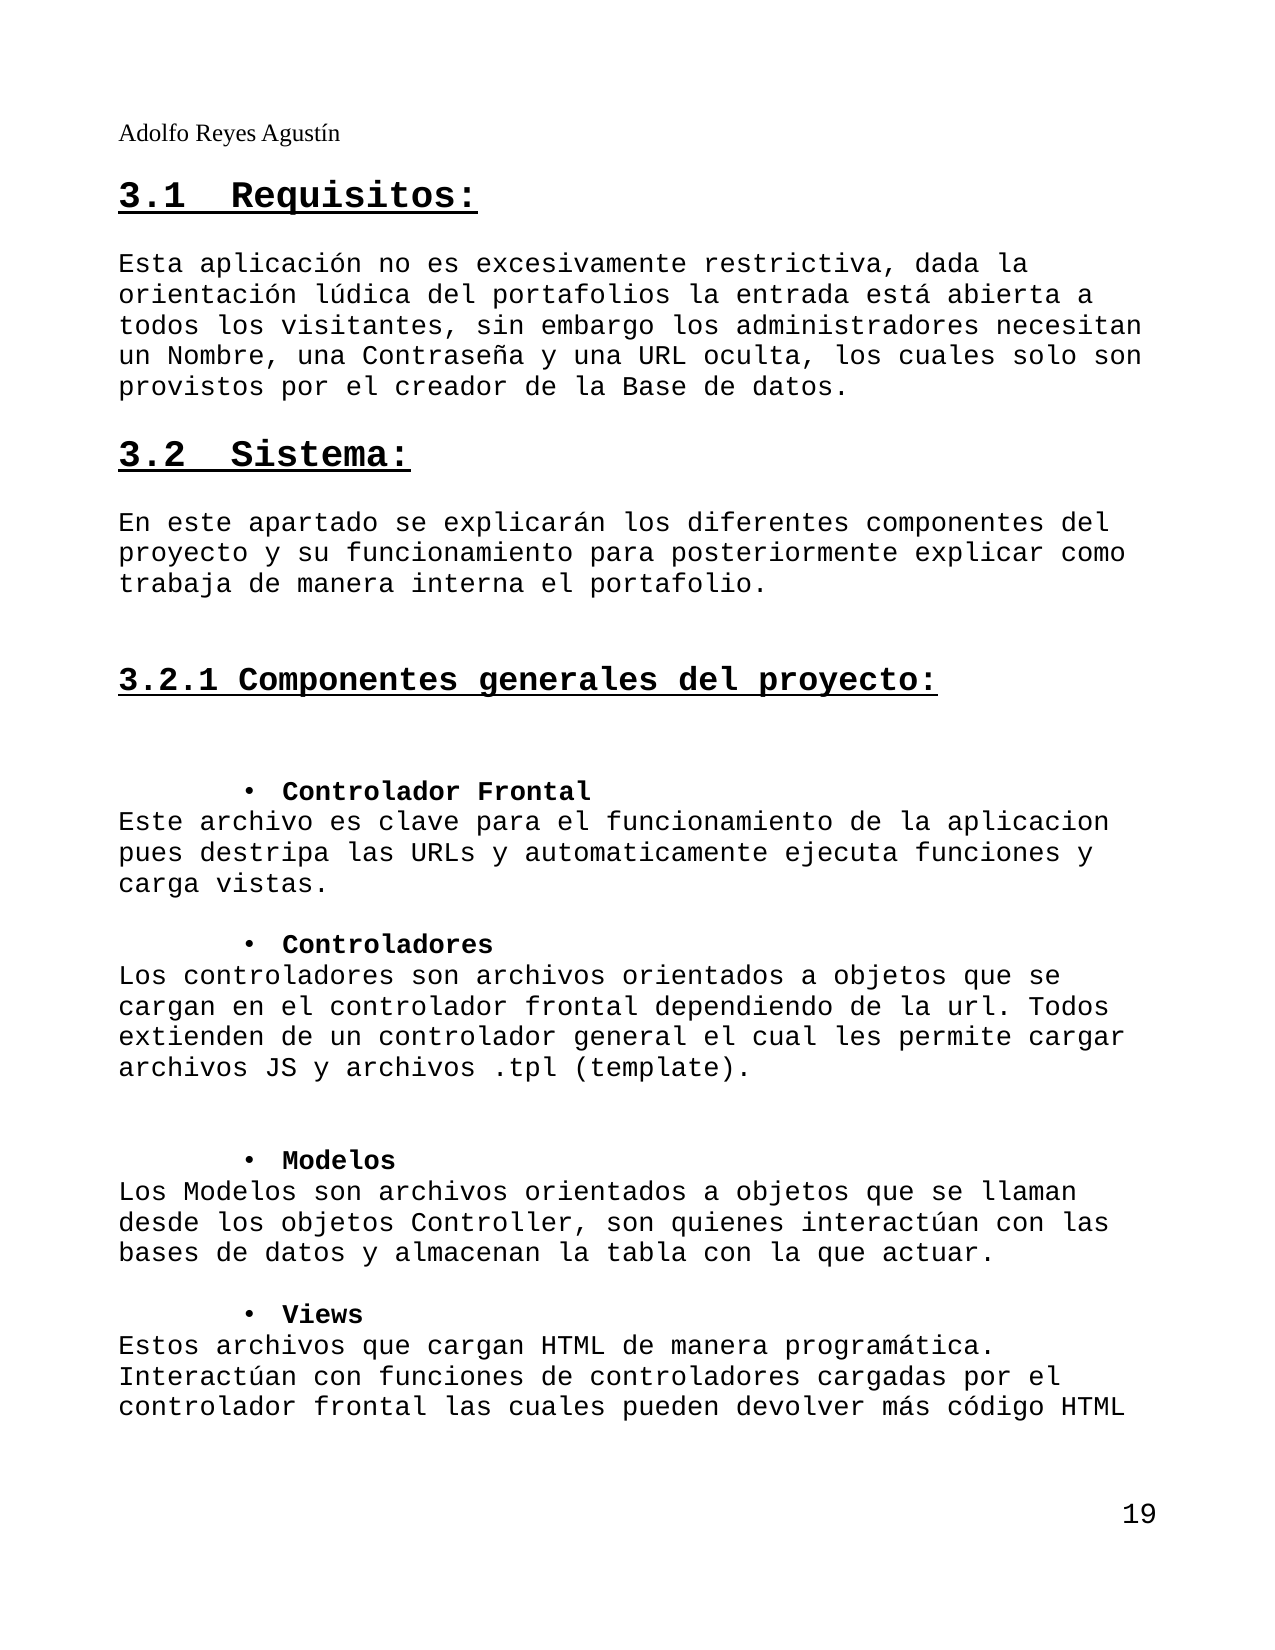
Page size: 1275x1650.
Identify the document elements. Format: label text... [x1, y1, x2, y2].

text Estos archivos que cargan HTML de manera programática. Interactúan con funciones de controladores cargadas por el controlador frontal las cuales pueden devolver más código HTML [118, 1332, 1157, 1424]
text 3.2.1 Componentes generales del proyecto: [118, 663, 1145, 701]
text Esta aplicación no es excesivamente restrictiva, dada la orientación lúdica del portafolios la entrada está abierta a todos los visitantes, sin embargo los administradores necesitan un Nombre, una Contraseña y una URL oculta, los cuales solo son provistos por el creador de la Base de datos. [118, 250, 1145, 404]
text Los controladores son archivos orientados a objetos que se cargan en el controlador frontal dependiendo de la url. Todos extienden de un controlador general el cual les permite cargar archivos JS y archivos .tpl (template). [118, 962, 1157, 1085]
text Los Modelos son archivos orientados a objetos que se llaman desde los objetos Controller, son quienes interactúan con las bases de datos y almacenan la tabla con la que actuar. [118, 1178, 1157, 1270]
text Este archivo es clave para el funcionamiento de la aplicacion pues destripa las URLs y automaticamente ejecuta funciones y carga vistas. [118, 808, 1157, 900]
list Controlador Frontal [244, 777, 1157, 808]
list Views [244, 1301, 1157, 1332]
text En este apartado se explicarán los diferentes componentes del proyecto y su funcionamiento para posteriormente explicar como trabaja de manera interna el portafolio. [118, 508, 1145, 601]
list Modelos [244, 1147, 1157, 1178]
list Controladores [244, 931, 1157, 962]
text 3.1 Requisitos: [118, 176, 1145, 219]
text 3.2 Sistema: [118, 435, 1145, 477]
